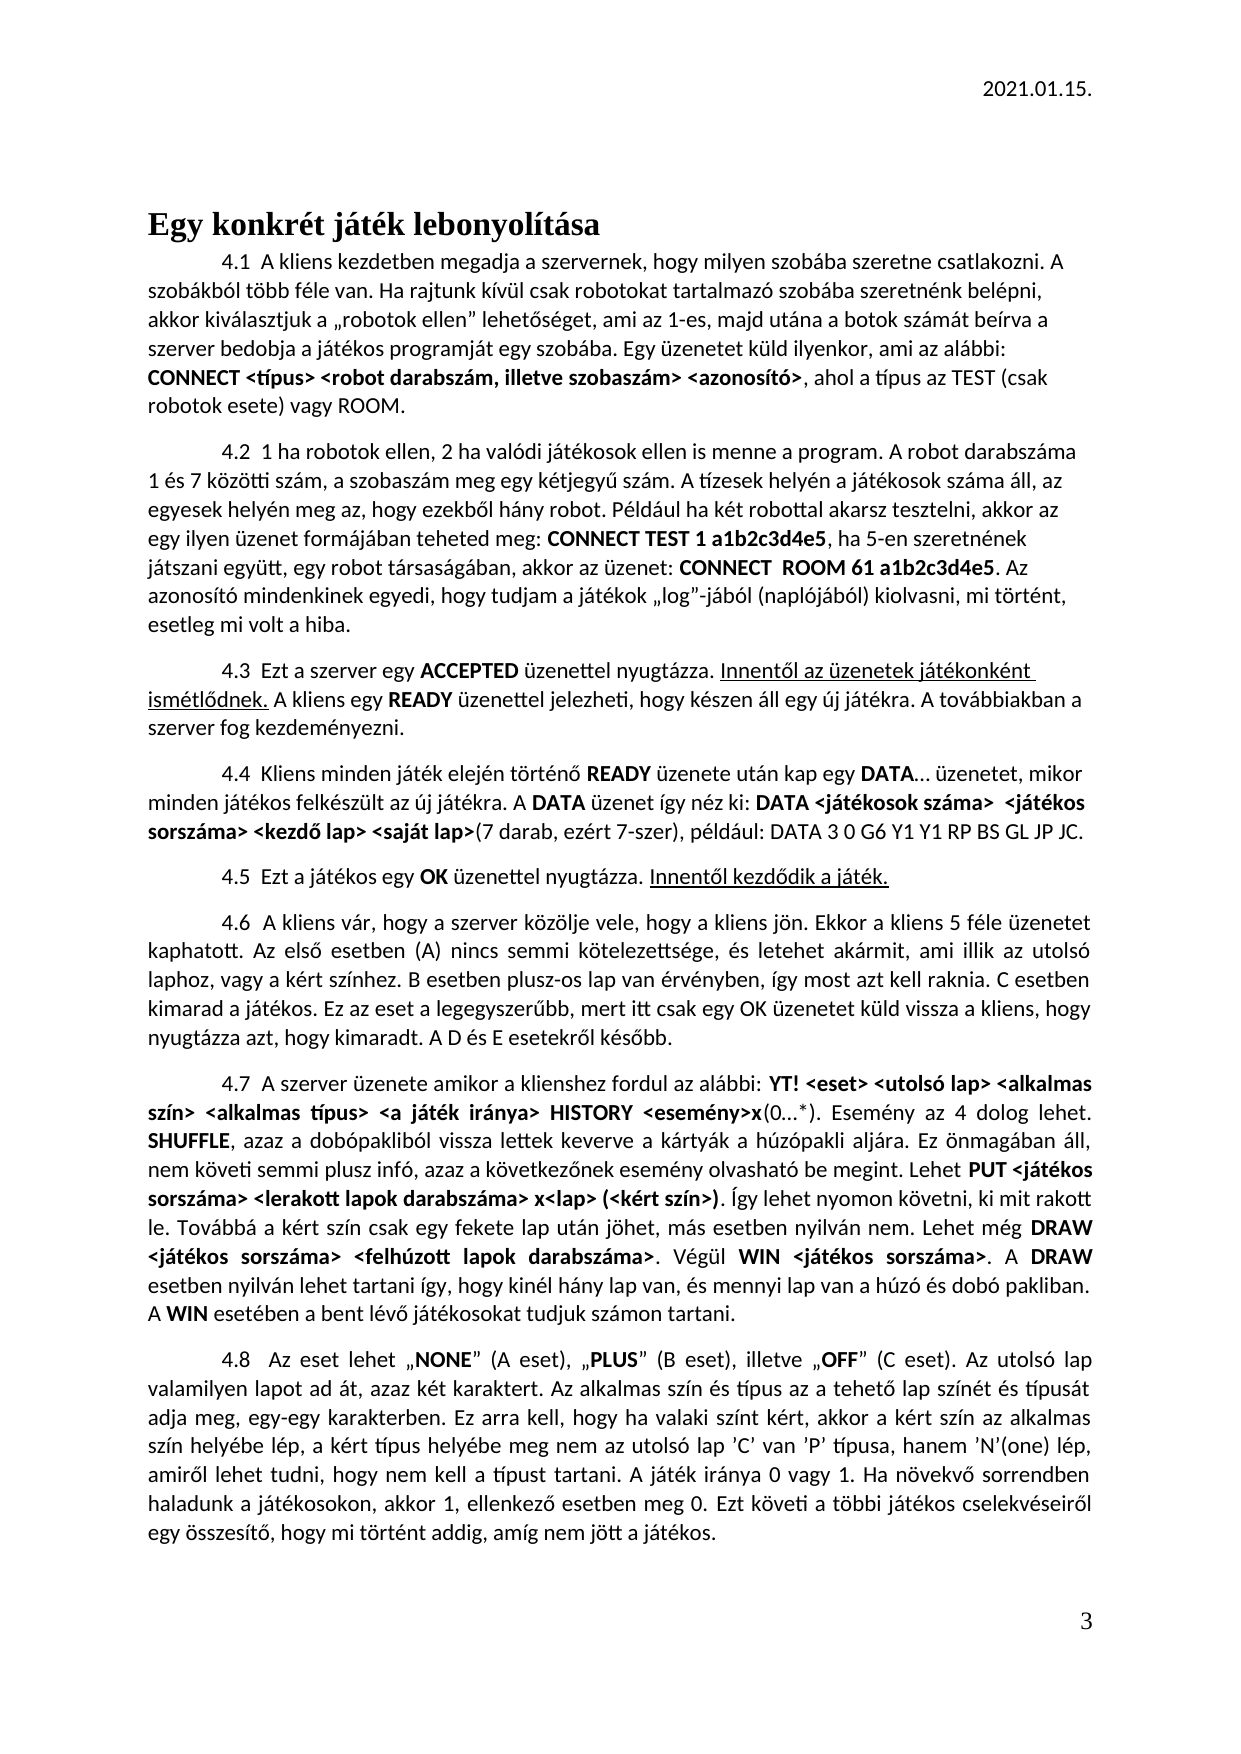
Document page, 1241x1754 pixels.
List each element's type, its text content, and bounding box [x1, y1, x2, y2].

text 4.2 1 ha robotok ellen, 2 ha valódi játékosok ellen is menne a program. A robot darabszáma 1 és 7 közötti szám, a szobaszám meg egy kétjegyű szám. A tízesek helyén a játékosok száma áll, az egyesek helyén meg az, hogy ezekből hány robot. Például ha két robottal akarsz tesztelni, akkor az egy ilyen üzenet formájában teheted meg: CONNECT TEST 1 a1b2c3d4e5, ha 5-en szeretnének játszani együtt, egy robot társaságában, akkor az üzenet: CONNECT ROOM 61 a1b2c3d4e5. Az azonosító mindenkinek egyedi, hogy tudjam a játékok „log”-jából (naplójából) kiolvasni, mi történt, esetleg mi volt a hiba. Ezt a részét már megírtam teljesen a programnak. [148, 437, 1093, 638]
text 4.4 Kliens minden játék elején történő READY üzenete után kap egy DATA… üzenetet, mikor minden játékos felkészült az új játékra. A DATA üzenet így néz ki: DATA <játékosok száma> <játékos sorszáma> <kezdő lap> <saját lap>(7 darab, ezért 7-szer), például: DATA 3 0 G6 Y1 Y1 RP BS GL JP JC. [148, 759, 1093, 845]
text 4.7 A szerver üzenete amikor a klienshez fordul az alábbi: YT! <eset> <utolsó lap> <alkalmas szín> <alkalmas típus> <a játék iránya> HISTORY <esemény>x(0…*). Esemény az 4 dolog lehet. SHUFFLE, azaz a dobópakliból vissza lettek keverve a kártyák a húzópakli aljára. Ez önmagában áll, nem követi semmi plusz infó, azaz a következőnek esemény olvasható be megint. Lehet PUT <játékos sorszáma> <lerakott lapok darabszáma> x<lap> (<kért szín>). Így lehet nyomon követni, ki mit rakott le. Továbbá a kért szín csak egy fekete lap után jöhet, más esetben nyilván nem. Lehet még DRAW <játékos sorszáma> <felhúzott lapok darabszáma>. Végül WIN <játékos sorszáma>. A DRAW esetben nyilván lehet tartani így, hogy kinél hány lap van, és mennyi lap van a húzó és dobó pakliban. A WIN esetében a bent lévő játékosokat tudjuk számon tartani. [148, 1069, 1093, 1328]
text 4.1 A kliens kezdetben megadja a szervernek, hogy milyen szobába szeretne csatlakozni. A szobákból több féle van. Ha rajtunk kívül csak robotokat tartalmazó szobába szeretnénk belépni, akkor kiválasztjuk a „robotok ellen” lehetőséget, ami az 1-es, majd utána a botok számát beírva a szerver bedobja a játékos programját egy szobába. Egy üzenetet küld ilyenkor, ami az alábbi: CONNECT <típus> <robot darabszám, illetve szobaszám> <azonosító>, ahol a típus az TEST (csak robotok esete) vagy ROOM. [148, 247, 1093, 420]
text 4.8 Az eset lehet „NONE” (A eset), „PLUS” (B eset), illetve „OFF” (C eset). Az utolsó lap valamilyen lapot ad át, azaz két karaktert. Az alkalmas szín és típus az a tehető lap színét és típusát adja meg, egy-egy karakterben. Ez arra kell, hogy ha valaki színt kért, akkor a kért szín az alkalmas szín helyébe lép, a kért típus helyébe meg nem az utolsó lap ’C’ van ’P’ típusa, hanem ’N’(one) lép, amiről lehet tudni, hogy nem kell a típust tartani. A játék iránya 0 vagy 1. Ha növekvő sorrendben haladunk a játékosokon, akkor 1, ellenkező esetben meg 0. Ezt követi a többi játékos cselekvéseiről egy összesítő, hogy mi történt addig, amíg nem jött a játékos. [148, 1345, 1093, 1546]
text 4.3 Ezt a szerver egy ACCEPTED üzenettel nyugtázza. Innentől az üzenetek játékonként ismétlődnek. A kliens egy READY üzenettel jelezheti, hogy készen áll egy új játékra. A továbbiakban a szerver fog kezdeményezni. [148, 656, 1093, 742]
text 4.5 Ezt a játékos egy OK üzenettel nyugtázza. Innentől kezdődik a játék. [148, 862, 1093, 890]
text 4.6 A kliens vár, hogy a szerver közölje vele, hogy a kliens jön. Ekkor a kliens 5 féle üzenetet kaphatott. Az első esetben (A) nincs semmi kötelezettsége, és letehet akármit, ami illik az utolsó laphoz, vagy a kért színhez. B esetben plusz-os lap van érvényben, így most azt kell raknia. C esetben kimarad a játékos. Ez az eset a legegyszerűbb, mert itt csak egy OK üzenetet küld vissza a kliens, hogy nyugtázza azt, hogy kimaradt. A D és E esetekről később. [148, 908, 1093, 1051]
text Egy konkrét játék lebonyolítása [148, 204, 1093, 242]
